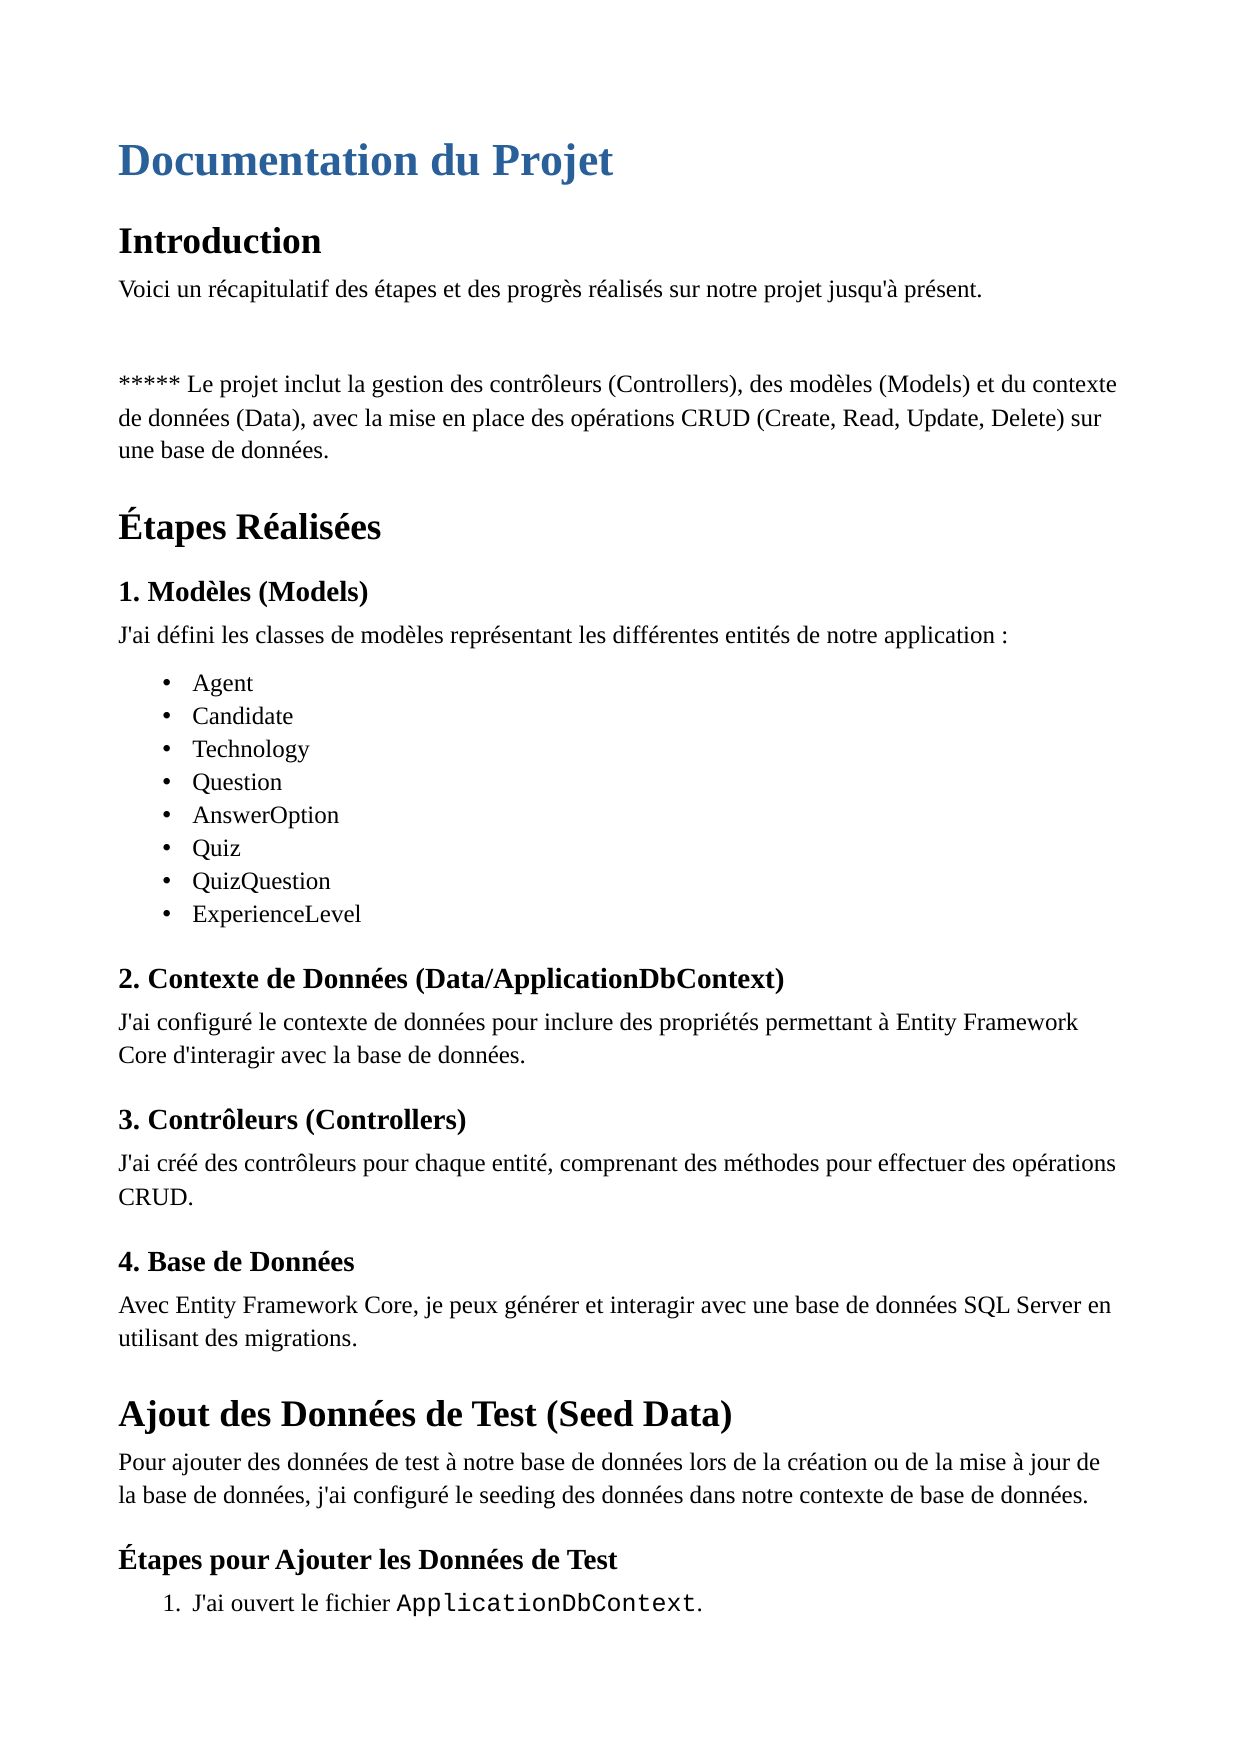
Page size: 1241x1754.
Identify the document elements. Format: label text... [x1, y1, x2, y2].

list J'ai ouvert le fichier ApplicationDbContext. [162, 1588, 1122, 1619]
text J'ai configuré le contexte de données pour inclure des propriétés permettant à Entity Framework Core d'interagir avec la base de données. [118, 1007, 1122, 1069]
subtitle 3. Contrôleurs (Controllers) [118, 1102, 1122, 1136]
list Question [162, 767, 1122, 796]
subtitle Étapes Réalisées [118, 504, 1122, 547]
list QuizQuestion [162, 866, 1122, 895]
list Technology [162, 734, 1122, 763]
list Agent [162, 668, 1122, 697]
text ***** Le projet inclut la gestion des contrôleurs (Controllers), des modèles (Models) et du contexte de données (Data), avec la mise en place des opérations CRUD (Create, Read, Update, Delete) sur une base de données. [118, 369, 1122, 464]
list Candidate [162, 701, 1122, 730]
text Pour ajouter des données de test à notre base de données lors de la création ou de la mise à jour de la base de données, j'ai configuré le seeding des données dans notre contexte de base de données. [118, 1447, 1122, 1509]
subtitle Documentation du Projet [118, 133, 1122, 185]
subtitle 2. Contexte de Données (Data/ApplicationDbContext) [118, 961, 1122, 995]
subtitle Ajout des Données de Test (Seed Data) [118, 1391, 1122, 1434]
text Voici un récapitulatif des étapes et des progrès réalisés sur notre projet jusqu'à présent. [118, 274, 1122, 303]
text J'ai créé des contrôleurs pour chaque entité, comprenant des méthodes pour effectuer des opérations CRUD. [118, 1148, 1122, 1210]
list Quiz [162, 833, 1122, 862]
text Avec Entity Framework Core, je peux générer et interagir avec une base de données SQL Server en utilisant des migrations. [118, 1290, 1122, 1352]
list AnswerOption [162, 800, 1122, 829]
list ExperienceLevel [162, 899, 1122, 928]
subtitle 1. Modèles (Models) [118, 574, 1122, 608]
text J'ai défini les classes de modèles représentant les différentes entités de notre application : [118, 620, 1122, 649]
subtitle 4. Base de Données [118, 1244, 1122, 1277]
subtitle Introduction [118, 219, 1122, 262]
subtitle Étapes pour Ajouter les Données de Test [118, 1542, 1122, 1576]
